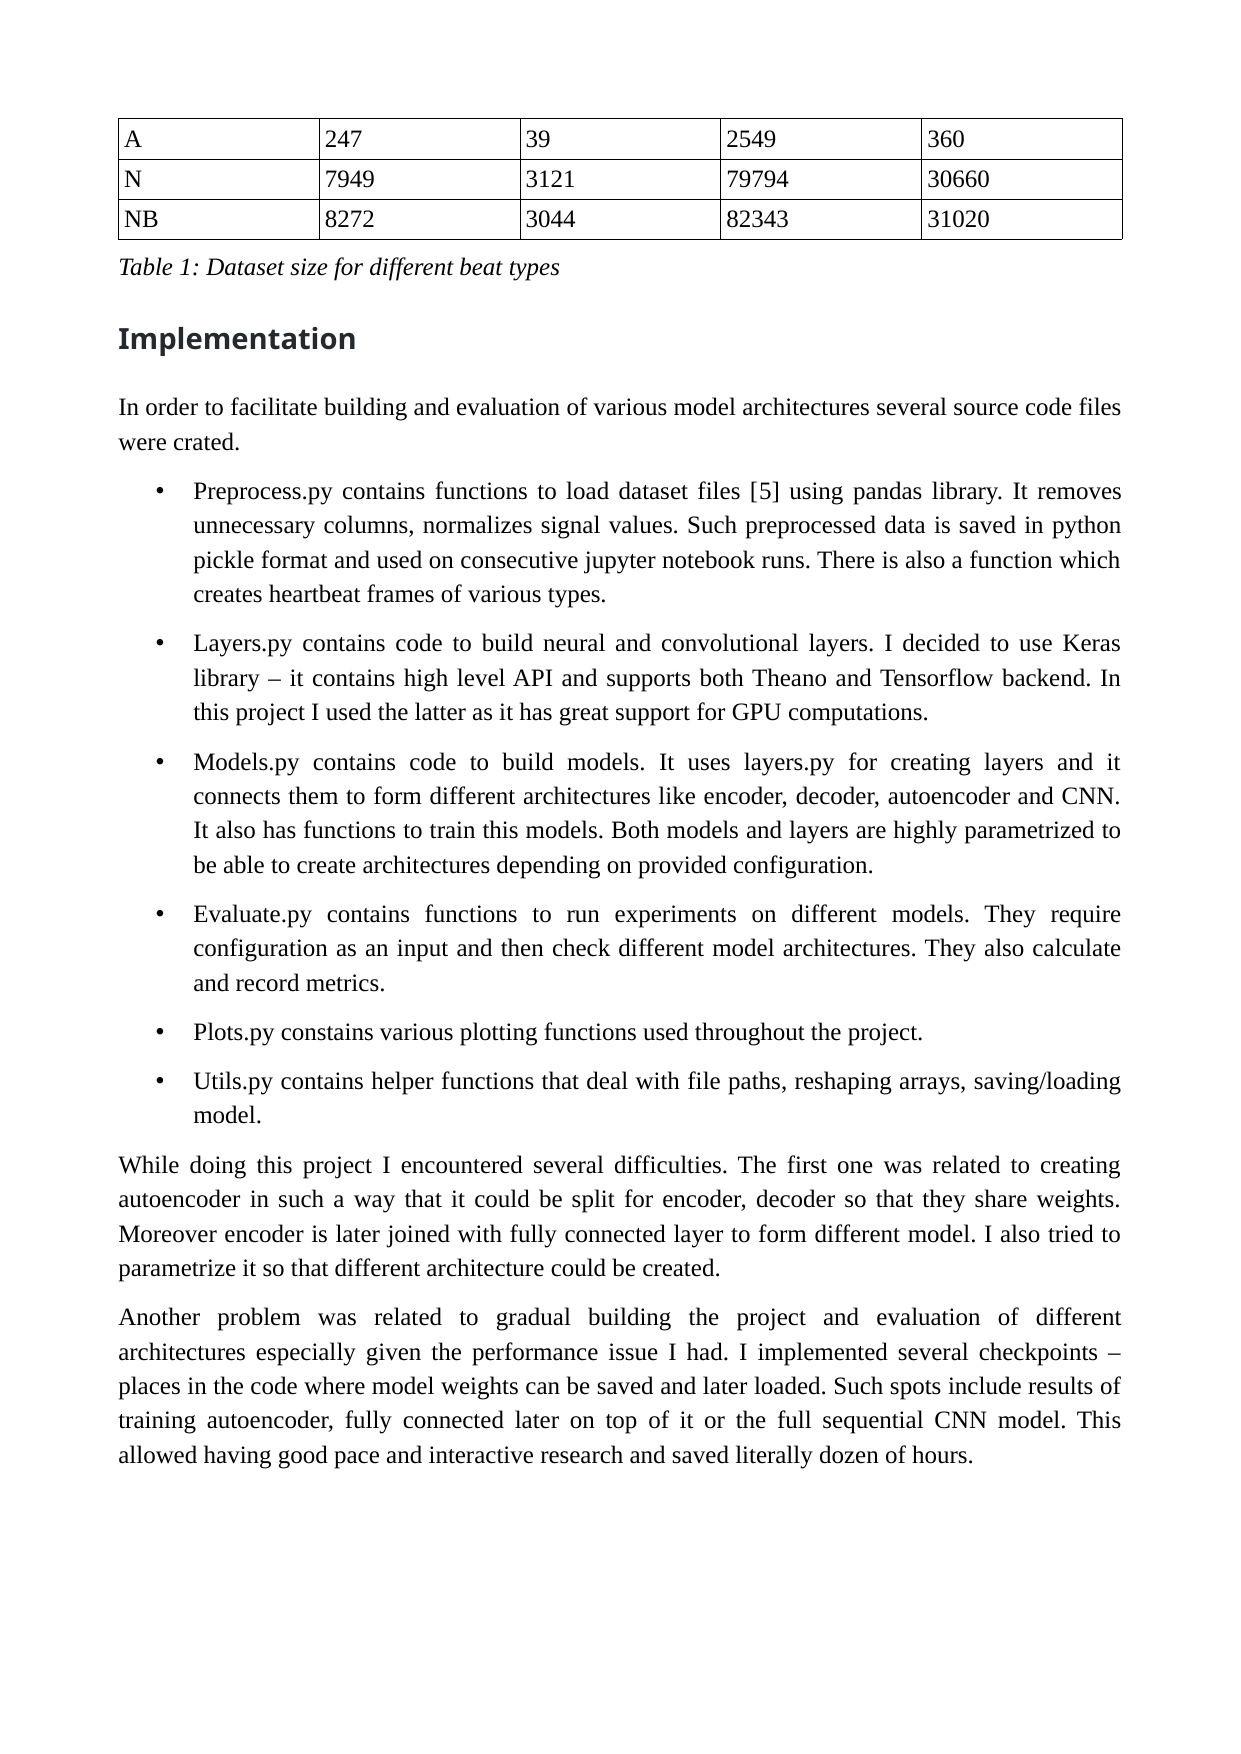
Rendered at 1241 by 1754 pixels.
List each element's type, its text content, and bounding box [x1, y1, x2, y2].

table_cell A [119, 119, 319, 158]
list Layers.py contains code to build neural and convolutional layers. I decided to use Keras library – it contains high level API and supports both Theano and Tensorflow backend. In this project I used the latter as it has great support for GPU computations. [156, 628, 1122, 726]
list Evaluate.py contains functions to run experiments on different models. They require configuration as an input and then check different model architectures. They also calculate and record metrics. [156, 899, 1122, 997]
table_cell 82343 [721, 200, 921, 239]
text Table 1: Dataset size for different beat types [118, 252, 1122, 280]
list Preprocess.py contains functions to load dataset files [5] using pandas library. It removes unnecessary columns, normalizes signal values. Such preprocessed data is saved in python pickle format and used on consecutive jupyter notebook runs. There is also a function which creates heartbeat frames of various types. [156, 476, 1122, 608]
table_cell 3044 [521, 200, 720, 239]
table_cell NB [119, 200, 319, 239]
text While doing this project I encountered several difficulties. The first one was related to creating autoencoder in such a way that it could be split for encoder, decoder so that they share weights. Moreover encoder is later joined with fully connected layer to form different model. I also tried to parametrize it so that different architecture could be created. [118, 1150, 1122, 1282]
table_cell 8272 [320, 200, 520, 239]
table_cell N [119, 160, 319, 199]
text Another problem was related to gradual building the project and evaluation of different architectures especially given the performance issue I had. I implemented several checkpoints – places in the code where model weights can be saved and later loaded. Such spots include results of training autoencoder, fully connected later on top of it or the full sequential CNN model. This allowed having good pace and interactive research and saved literally dozen of hours. [118, 1302, 1122, 1469]
table_cell 7949 [320, 160, 520, 199]
table_cell 79794 [721, 160, 921, 199]
table_cell 360 [922, 119, 1122, 158]
list Models.py contains code to build models. It uses layers.py for creating layers and it connects them to form different architectures like encoder, decoder, autoencoder and CNN. It also has functions to train this models. Both models and layers are highly parametrized to be able to create architectures depending on provided configuration. [156, 747, 1122, 879]
table_cell 2549 [721, 119, 921, 158]
table_cell 3121 [521, 160, 720, 199]
table_cell 247 [320, 119, 520, 158]
list Plots.py constains various plotting functions used throughout the project. [156, 1017, 1122, 1046]
table_cell 31020 [922, 200, 1122, 239]
list Utils.py contains helper functions that deal with file paths, reshaping arrays, saving/loading model. [156, 1066, 1122, 1129]
table_cell 30660 [922, 160, 1122, 199]
subtitle Implementation [118, 318, 1122, 358]
table_cell 39 [521, 119, 720, 158]
text In order to facilitate building and evaluation of various model architectures several source code files were crated. [118, 392, 1122, 456]
